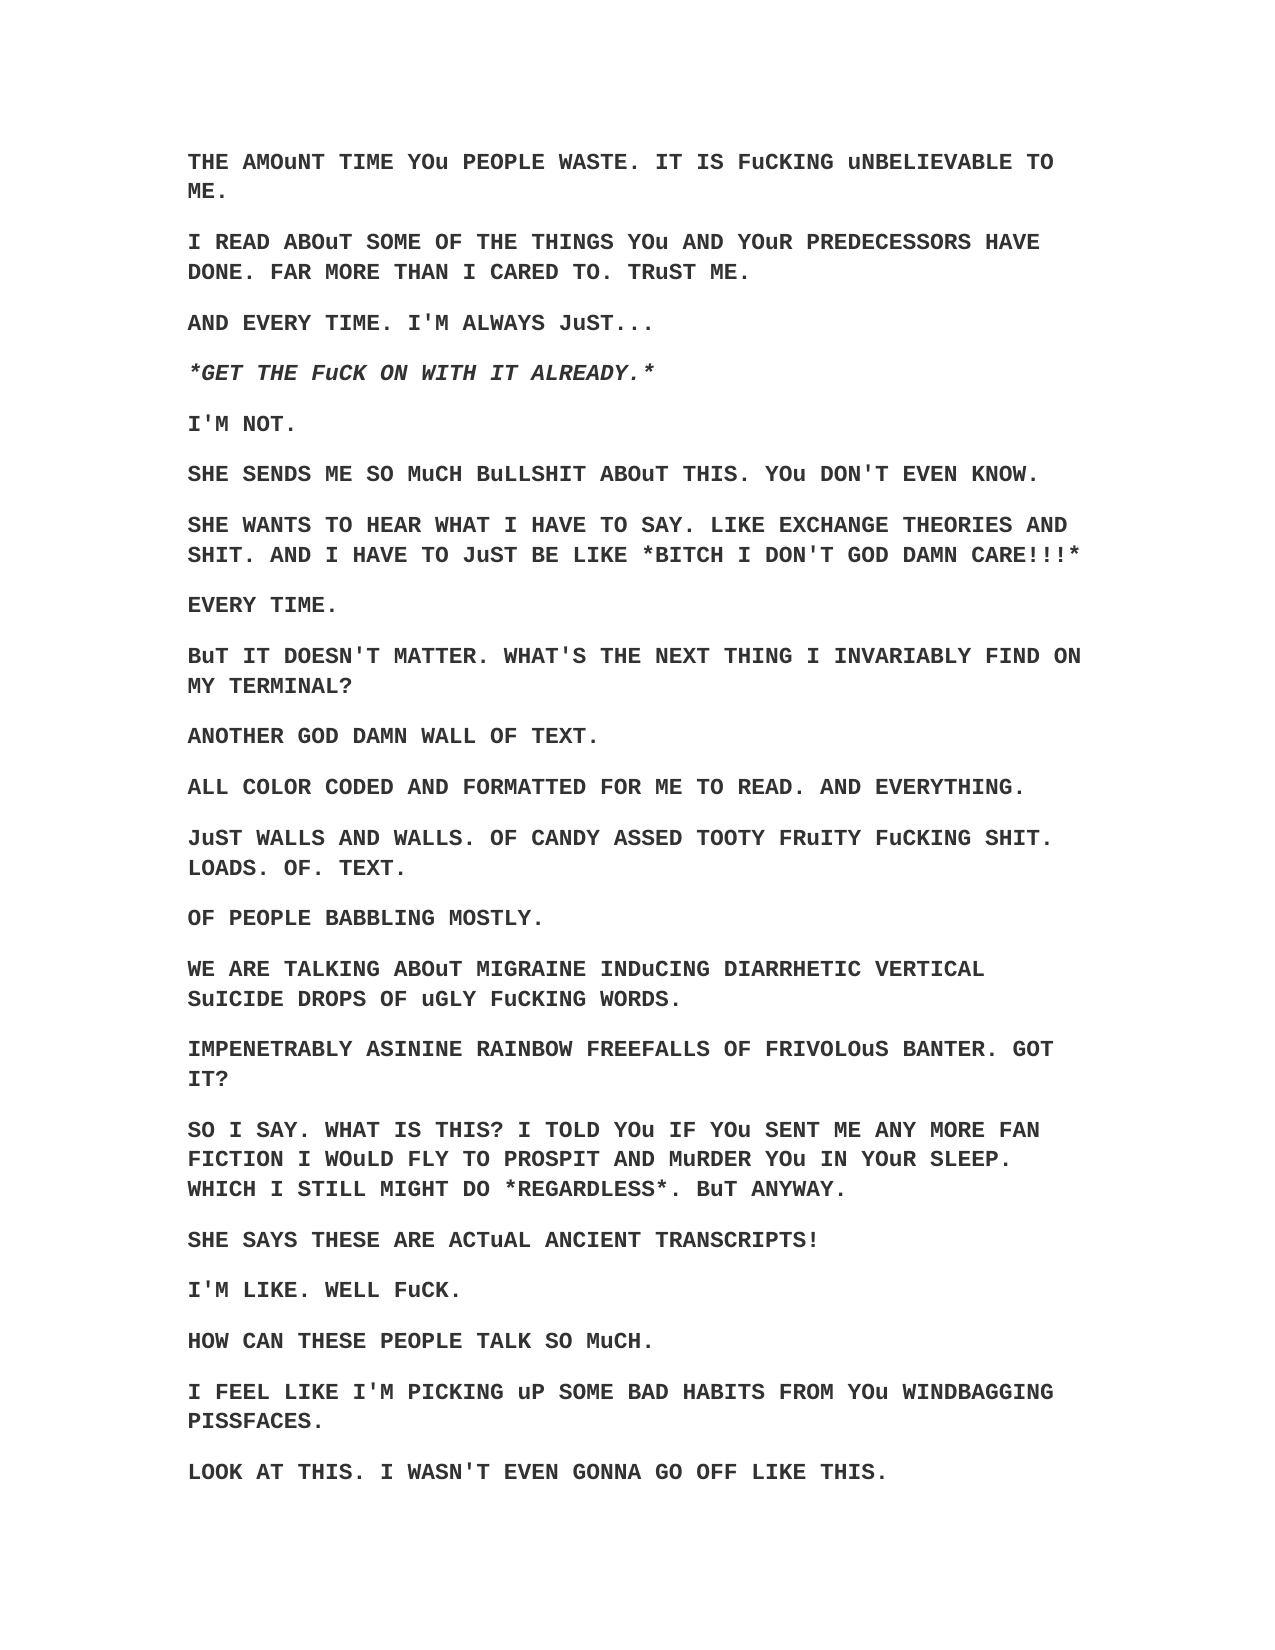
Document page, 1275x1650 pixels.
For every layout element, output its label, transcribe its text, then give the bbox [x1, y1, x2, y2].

text HOW CAN THESE PEOPLE TALK SO MuCH. [187, 1329, 1087, 1355]
text ALL COLOR CODED AND FORMATTED FOR ME TO READ. AND EVERYTHING. [187, 775, 1087, 801]
text BuT IT DOESN'T MATTER. WHAT'S THE NEXT THING I INVARIABLY FIND ON MY TERMINAL? [187, 644, 1087, 700]
text AND EVERY TIME. I'M ALWAYS JuST... [187, 311, 1087, 337]
text SO I SAY. WHAT IS THIS? I TOLD YOu IF YOu SENT ME ANY MORE FAN FICTION I WOuLD FLY TO PROSPIT AND MuRDER YOu IN YOuR SLEEP. WHICH I STILL MIGHT DO *REGARDLESS*. BuT ANYWAY. [187, 1118, 1087, 1203]
text SHE SAYS THESE ARE ACTuAL ANCIENT TRANSCRIPTS! [187, 1228, 1087, 1254]
text SHE WANTS TO HEAR WHAT I HAVE TO SAY. LIKE EXCHANGE THEORIES AND SHIT. AND I HAVE TO JuST BE LIKE *BITCH I DON'T GOD DAMN CARE!!!* [187, 513, 1087, 569]
text I FEEL LIKE I'M PICKING uP SOME BAD HABITS FROM YOu WINDBAGGING PISSFACES. [187, 1380, 1087, 1436]
text WE ARE TALKING ABOuT MIGRAINE INDuCING DIARRHETIC VERTICAL SuICIDE DROPS OF uGLY FuCKING WORDS. [187, 957, 1087, 1013]
text SHE SENDS ME SO MuCH BuLLSHIT ABOuT THIS. YOu DON'T EVEN KNOW. [187, 463, 1087, 489]
text IMPENETRABLY ASININE RAINBOW FREEFALLS OF FRIVOLOuS BANTER. GOT IT? [187, 1037, 1087, 1093]
text ANOTHER GOD DAMN WALL OF TEXT. [187, 725, 1087, 751]
text LOOK AT THIS. I WASN'T EVEN GONNA GO OFF LIKE THIS. [187, 1460, 1087, 1486]
text I'M LIKE. WELL FuCK. [187, 1279, 1087, 1305]
text OF PEOPLE BABBLING MOSTLY. [187, 906, 1087, 932]
text *GET THE FuCK ON WITH IT ALREADY.* [187, 361, 1087, 387]
text EVERY TIME. [187, 594, 1087, 620]
text I READ ABOuT SOME OF THE THINGS YOu AND YOuR PREDECESSORS HAVE DONE. FAR MORE THAN I CARED TO. TRuST ME. [187, 230, 1087, 286]
text JuST WALLS AND WALLS. OF CANDY ASSED TOOTY FRuITY FuCKING SHIT. LOADS. OF. TEXT. [187, 826, 1087, 882]
text THE AMOuNT TIME YOu PEOPLE WASTE. IT IS FuCKING uNBELIEVABLE TO ME. [187, 150, 1087, 206]
text I'M NOT. [187, 412, 1087, 438]
